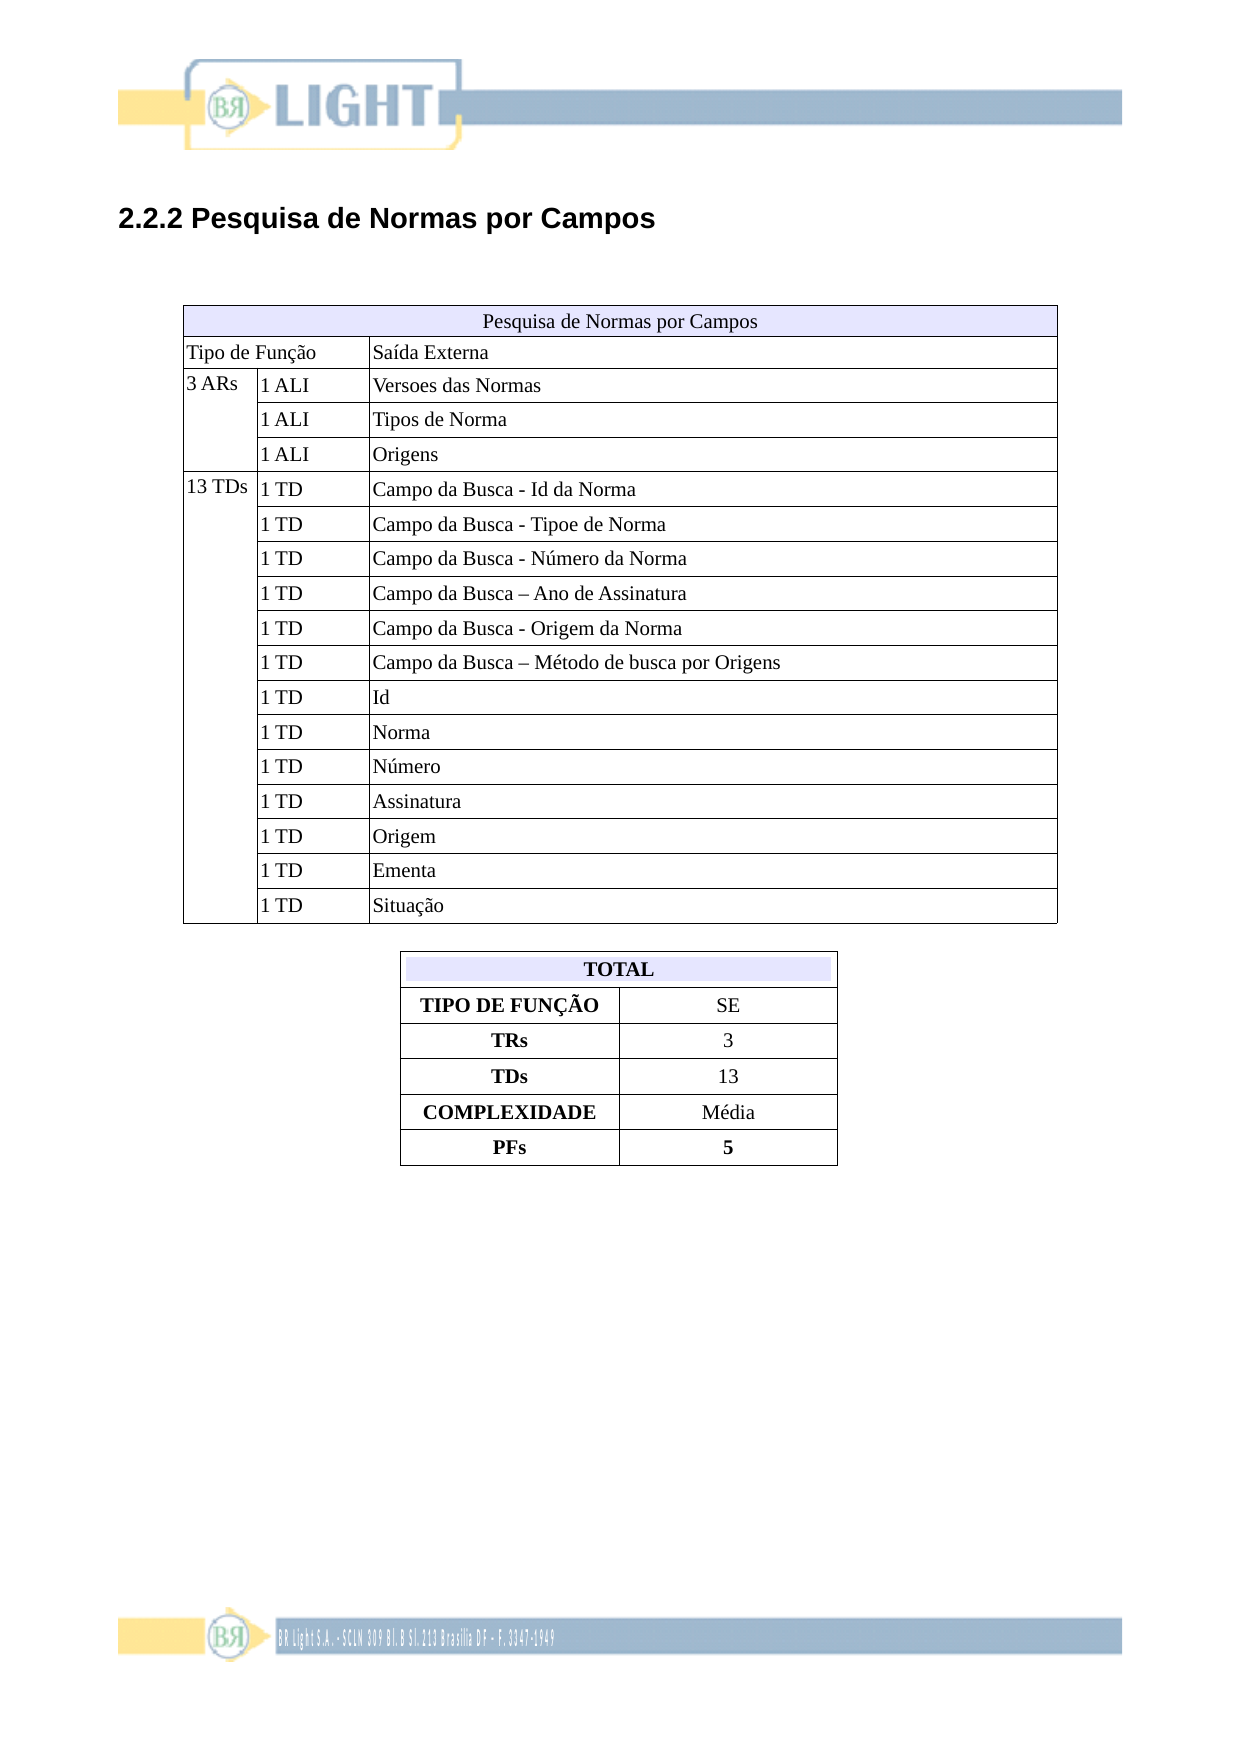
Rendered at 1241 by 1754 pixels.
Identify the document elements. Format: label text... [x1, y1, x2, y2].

table_cell Situação [370, 889, 1057, 922]
table_cell Norma [370, 715, 1057, 749]
table_cell Campo da Busca - Id da Norma [370, 472, 1057, 506]
table_cell TDs [401, 1059, 619, 1094]
picture [118, 1607, 1123, 1662]
table_cell Média [620, 1095, 837, 1129]
table_cell Tipos de Norma [370, 403, 1057, 437]
table_cell Número [370, 750, 1057, 784]
table_cell 1 TD [258, 507, 369, 541]
table_cell 1 TD [258, 715, 369, 749]
table_cell COMPLEXIDADE [401, 1095, 619, 1129]
table_cell Versoes das Normas [370, 369, 1057, 402]
table_cell Ementa [370, 854, 1057, 888]
table_cell Campo da Busca – Ano de Assinatura [370, 577, 1057, 610]
subtitle 2.2.2 Pesquisa de Normas por Campos [118, 201, 1122, 235]
table_cell 3 [620, 1024, 837, 1058]
table_header TOTAL [401, 952, 837, 987]
table_cell Origens [370, 438, 1057, 471]
table_cell TRs [401, 1024, 619, 1058]
table_cell 5 [620, 1130, 837, 1165]
table_cell Tipo de Função [184, 337, 369, 367]
table_cell Campo da Busca - Número da Norma [370, 542, 1057, 576]
picture [118, 59, 1123, 150]
table_cell Origem [370, 819, 1057, 853]
table_cell 13 [620, 1059, 837, 1094]
table_cell 1 TD [258, 819, 369, 853]
table_cell Campo da Busca - Tipoe de Norma [370, 507, 1057, 541]
table_cell Assinatura [370, 785, 1057, 818]
table_cell 1 TD [258, 889, 369, 922]
table_cell Campo da Busca - Origem da Norma [370, 611, 1057, 645]
table_header Pesquisa de Normas por Campos [184, 306, 1057, 336]
table_cell 1 TD [258, 681, 369, 714]
table_cell 1 TD [258, 542, 369, 576]
table_cell Saída Externa [370, 337, 1057, 367]
table_cell 1 TD [258, 785, 369, 818]
table_cell TIPO DE FUNÇÃO [401, 988, 619, 1022]
table_cell 13 TDs [184, 472, 257, 922]
table_cell 1 TD [258, 472, 369, 506]
table_cell 3 ARs [184, 369, 257, 471]
table_cell Id [370, 681, 1057, 714]
table_cell 1 ALI [258, 438, 369, 471]
table_cell 1 ALI [258, 403, 369, 437]
table_cell 1 TD [258, 577, 369, 610]
table_cell 1 TD [258, 611, 369, 645]
table_cell 1 TD [258, 854, 369, 888]
table_cell 1 ALI [258, 369, 369, 402]
table_cell Campo da Busca – Método de busca por Origens [370, 646, 1057, 679]
table_cell 1 TD [258, 750, 369, 784]
table_cell 1 TD [258, 646, 369, 679]
table_cell PFs [401, 1130, 619, 1165]
table_cell SE [620, 988, 837, 1022]
